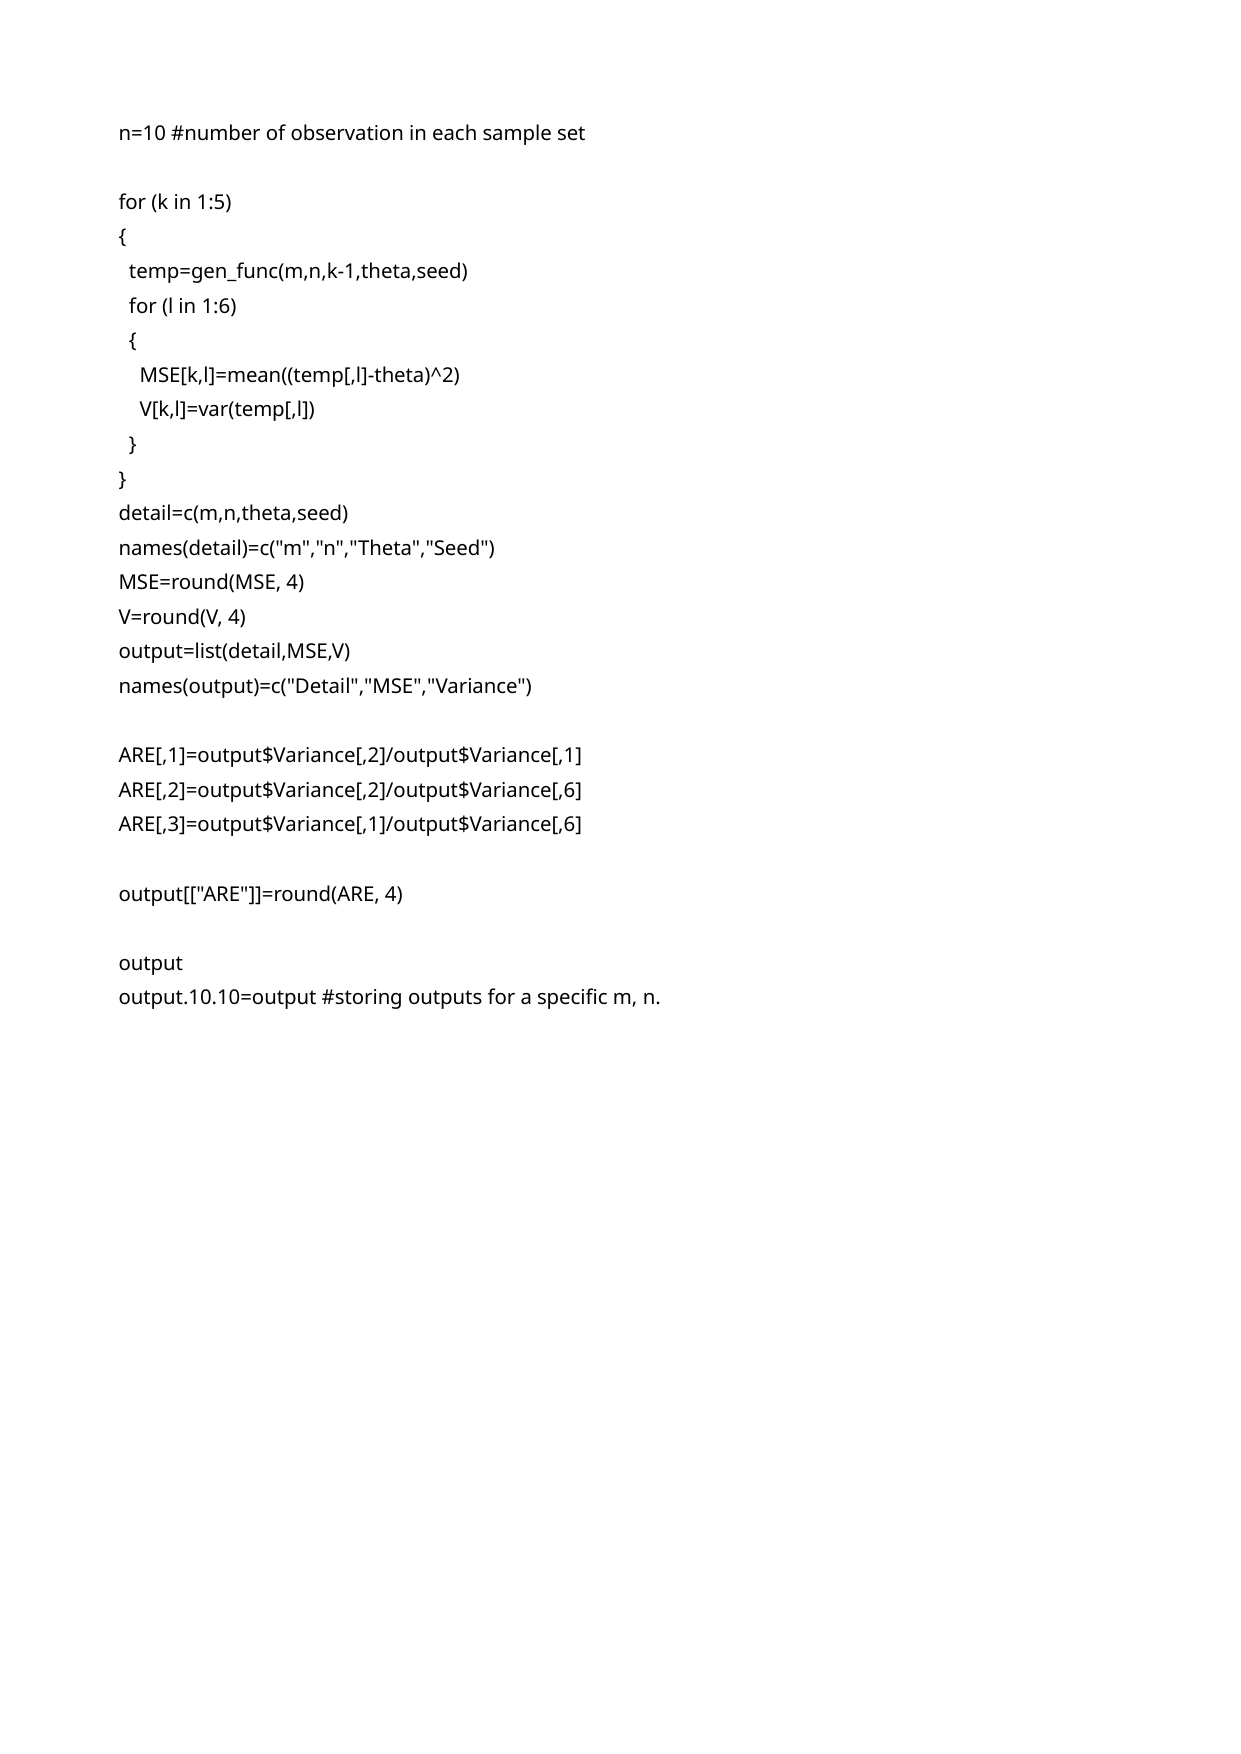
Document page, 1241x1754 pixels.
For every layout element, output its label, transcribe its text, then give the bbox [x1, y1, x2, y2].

text for (l in 1:6) [118, 291, 1122, 319]
text } [118, 464, 1122, 492]
text ARE[,2]=output$Variance[,2]/output$Variance[,6] [118, 775, 1122, 803]
text names(detail)=c("m","n","Theta","Seed") [118, 533, 1122, 561]
text ARE[,1]=output$Variance[,2]/output$Variance[,1] [118, 741, 1122, 768]
text for (k in 1:5) [118, 187, 1122, 215]
text output[["ARE"]]=round(ARE, 4) [118, 879, 1122, 907]
text names(output)=c("Detail","MSE","Variance") [118, 672, 1122, 699]
text } [118, 429, 1122, 457]
text output [118, 948, 1122, 976]
text output=list(detail,MSE,V) [118, 637, 1122, 665]
text { [118, 326, 1122, 353]
text { [118, 222, 1122, 250]
text V[k,l]=var(temp[,l]) [118, 395, 1122, 423]
text detail=c(m,n,theta,seed) [118, 499, 1122, 526]
text MSE=round(MSE, 4) [118, 568, 1122, 596]
text n=10 #number of observation in each sample set [118, 118, 1122, 146]
text V=round(V, 4) [118, 602, 1122, 630]
text temp=gen_func(m,n,k-1,theta,seed) [118, 257, 1122, 284]
text output.10.10=output #storing outputs for a specific m, n. [118, 983, 1122, 1011]
text ARE[,3]=output$Variance[,1]/output$Variance[,6] [118, 810, 1122, 838]
text MSE[k,l]=mean((temp[,l]-theta)^2) [118, 360, 1122, 388]
